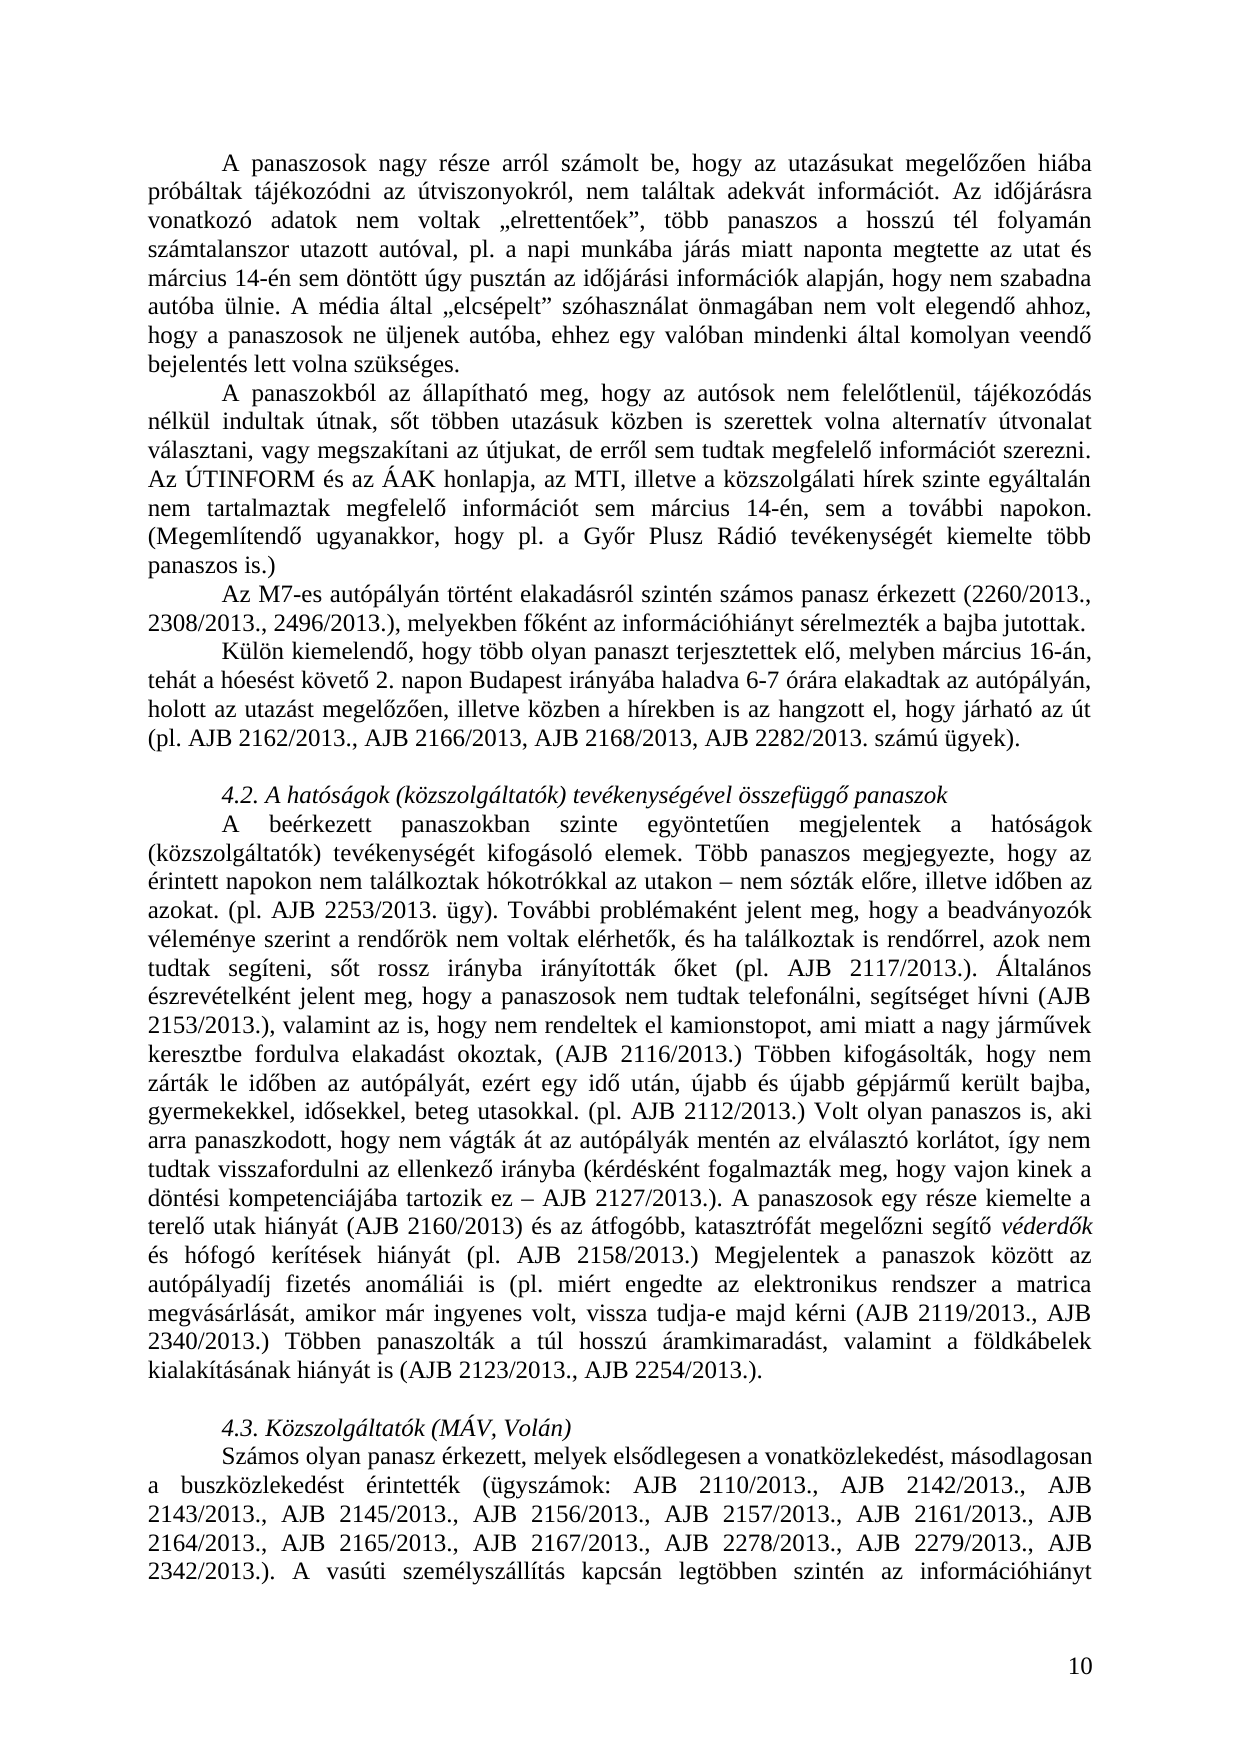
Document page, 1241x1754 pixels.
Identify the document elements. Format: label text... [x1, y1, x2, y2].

text A panaszokból az állapítható meg, hogy az autósok nem felelőtlenül, tájékozódás nélkül indultak útnak, sőt többen utazásuk közben is szerettek volna alternatív útvonalat választani, vagy megszakítani az útjukat, de erről sem tudtak megfelelő információt szerezni. Az ÚTINFORM és az ÁAK honlapja, az MTI, illetve a közszolgálati hírek szinte egyáltalán nem tartalmaztak megfelelő információt sem március 14-én, sem a további napokon. (Megemlítendő ugyanakkor, hogy pl. a Győr Plusz Rádió tevékenységét kiemelte több panaszos is.) [148, 378, 1093, 579]
text A beérkezett panaszokban szinte egyöntetűen megjelentek a hatóságok (közszolgáltatók) tevékenységét kifogásoló elemek. Több panaszos megjegyezte, hogy az érintett napokon nem találkoztak hókotrókkal az utakon – nem sózták előre, illetve időben az azokat. (pl. AJB 2253/2013. ügy). További problémaként jelent meg, hogy a beadványozók véleménye szerint a rendőrök nem voltak elérhetők, és ha találkoztak is rendőrrel, azok nem tudtak segíteni, sőt rossz irányba irányították őket (pl. AJB 2117/2013.). Általános észrevételként jelent meg, hogy a panaszosok nem tudtak telefonálni, segítséget hívni (AJB 2153/2013.), valamint az is, hogy nem rendeltek el kamionstopot, ami miatt a nagy járművek keresztbe fordulva elakadást okoztak, (AJB 2116/2013.) Többen kifogásolták, hogy nem zárták le időben az autópályát, ezért egy idő után, újabb és újabb gépjármű került bajba, gyermekekkel, idősekkel, beteg utasokkal. (pl. AJB 2112/2013.) Volt olyan panaszos is, aki arra panaszkodott, hogy nem vágták át az autópályák mentén az elválasztó korlátot, így nem tudtak visszafordulni az ellenkező irányba (kérdésként fogalmazták meg, hogy vajon kinek a döntési kompetenciájába tartozik ez – AJB 2127/2013.). A panaszosok egy része kiemelte a terelő utak hiányát (AJB 2160/2013) és az átfogóbb, katasztrófát megelőzni segítő véderdők és hófogó kerítések hiányát (pl. AJB 2158/2013.) Megjelentek a panaszok között az autópályadíj fizetés anomáliái is (pl. miért engedte az elektronikus rendszer a matrica megvásárlását, amikor már ingyenes volt, vissza tudja-e majd kérni (AJB 2119/2013., AJB 2340/2013.) Többen panaszolták a túl hosszú áramkimaradást, valamint a földkábelek kialakításának hiányát is (AJB 2123/2013., AJB 2254/2013.). [148, 809, 1093, 1384]
text 4.2. A hatóságok (közszolgáltatók) tevékenységével összefüggő panaszok [148, 780, 1093, 809]
text Számos olyan panasz érkezett, melyek elsődlegesen a vonatközlekedést, másodlagosan a buszközlekedést érintették (ügyszámok: AJB 2110/2013., AJB 2142/2013., AJB 2143/2013., AJB 2145/2013., AJB 2156/2013., AJB 2157/2013., AJB 2161/2013., AJB 2164/2013., AJB 2165/2013., AJB 2167/2013., AJB 2278/2013., AJB 2279/2013., AJB 2342/2013.). A vasúti személyszállítás kapcsán legtöbben szintén az információhiányt [148, 1441, 1093, 1585]
text A panaszosok nagy része arról számolt be, hogy az utazásukat megelőzően hiába próbáltak tájékozódni az útviszonyokról, nem találtak adekvát információt. Az időjárásra vonatkozó adatok nem voltak „elrettentőek”, több panaszos a hosszú tél folyamán számtalanszor utazott autóval, pl. a napi munkába járás miatt naponta megtette az utat és március 14-én sem döntött úgy pusztán az időjárási információk alapján, hogy nem szabadna autóba ülnie. A média által „elcsépelt” szóhasználat önmagában nem volt elegendő ahhoz, hogy a panaszosok ne üljenek autóba, ehhez egy valóban mindenki által komolyan veendő bejelentés lett volna szükséges. [148, 148, 1093, 378]
text 4.3. Közszolgáltatók (MÁV, Volán) [148, 1413, 1093, 1441]
text Az M7-es autópályán történt elakadásról szintén számos panasz érkezett (2260/2013., 2308/2013., 2496/2013.), melyekben főként az információhiányt sérelmezték a bajba jutottak. [148, 579, 1093, 636]
text Külön kiemelendő, hogy több olyan panaszt terjesztettek elő, melyben március 16-án, tehát a hóesést követő 2. napon Budapest irányába haladva 6-7 órára elakadtak az autópályán, holott az utazást megelőzően, illetve közben a hírekben is az hangzott el, hogy járható az út (pl. AJB 2162/2013., AJB 2166/2013, AJB 2168/2013, AJB 2282/2013. számú ügyek). [148, 636, 1093, 751]
